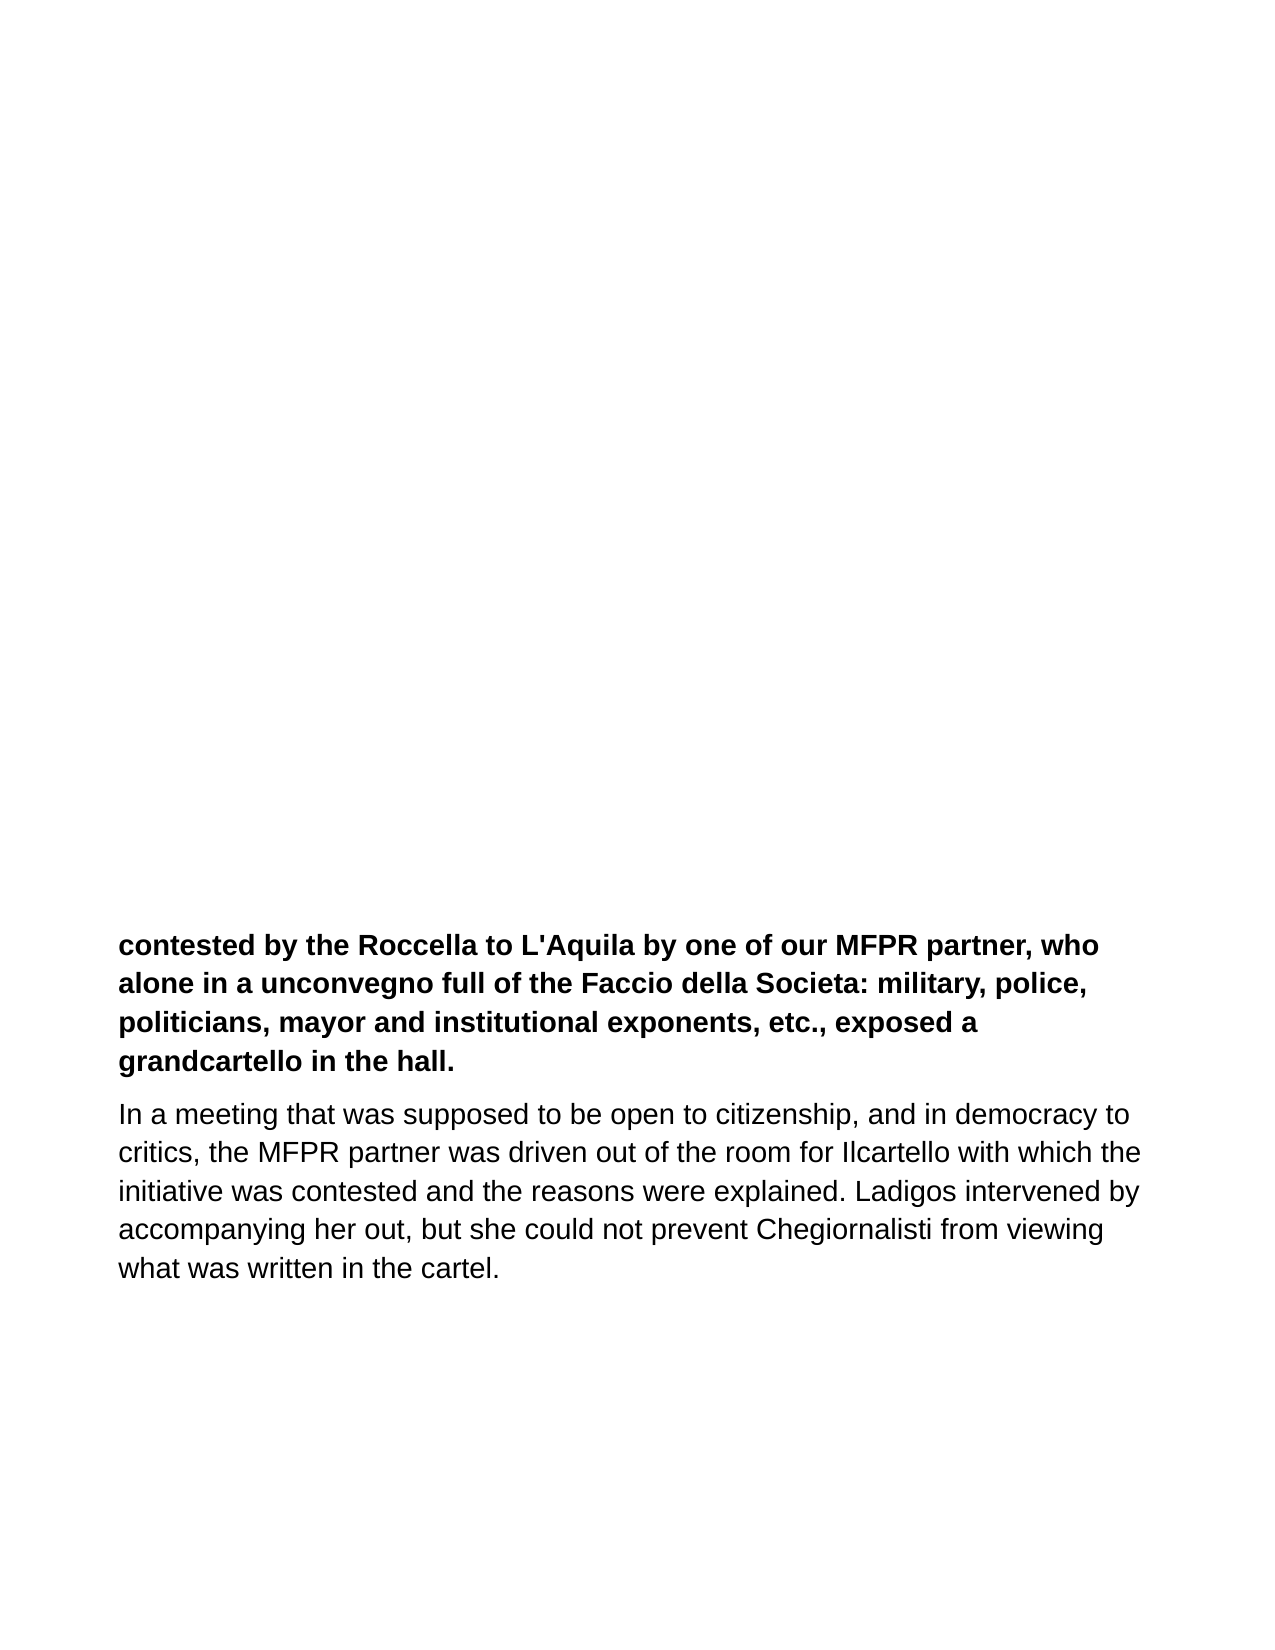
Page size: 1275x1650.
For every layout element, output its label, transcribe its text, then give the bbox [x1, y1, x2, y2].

text contested by the Roccella to L'Aquila by one of our MFPR partner, who alone in a unconvegno full of the Faccio della Societa: military, police, politicians, mayor and institutional exponents, etc., exposed a grandcartello in the hall. [118, 118, 1157, 1077]
text In a meeting that was supposed to be open to citizenship, and in democracy to critics, the MFPR partner was driven out of the room for Ilcartello with which the initiative was contested and the reasons were explained. Ladigos intervened by accompanying her out, but she could not prevent Chegiornalisti from viewing what was written in the cartel. [118, 1097, 1157, 1284]
